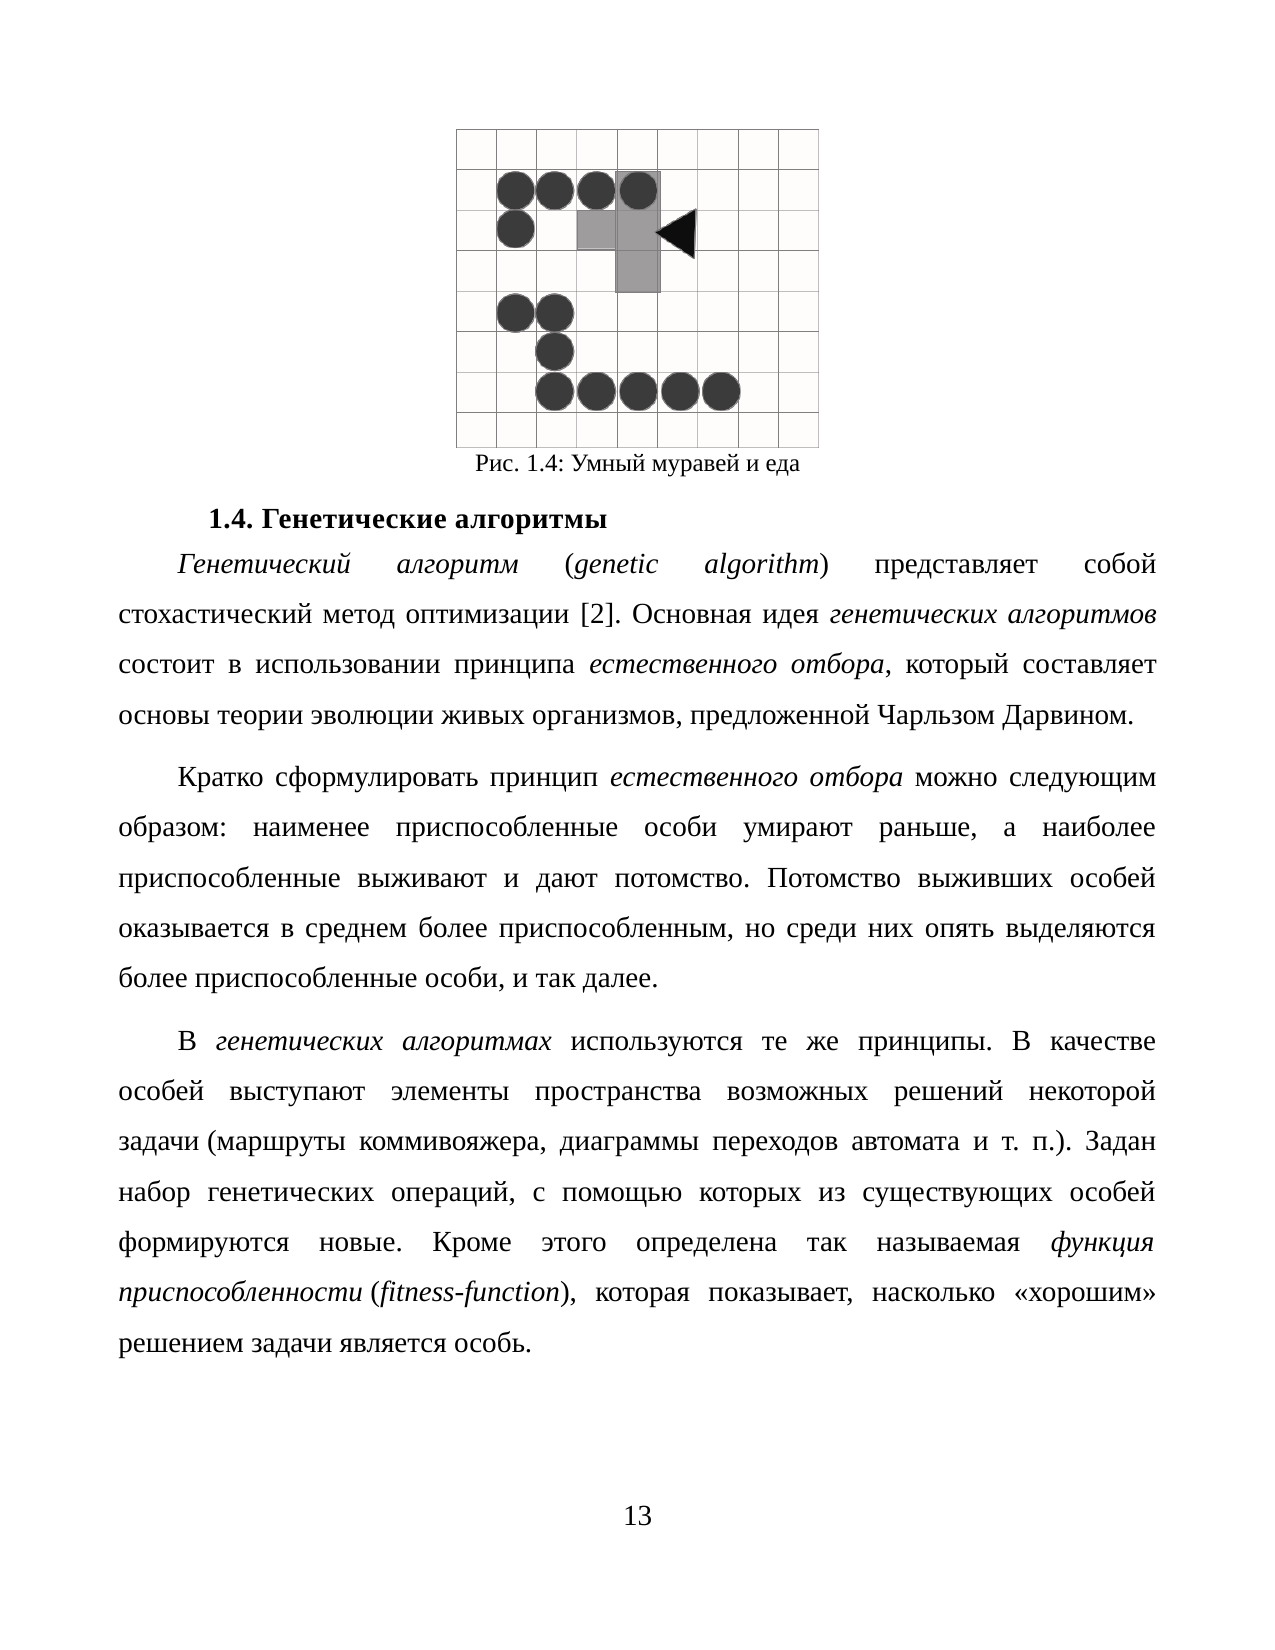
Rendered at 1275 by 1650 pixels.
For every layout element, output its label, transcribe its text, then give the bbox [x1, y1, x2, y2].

text В генетических алгоритмах используются те же принципы. В качестве особей выступают элементы пространства возможных решений некоторой задачи (маршруты коммивояжера, диаграммы переходов автомата и т. п.). Задан набор генетических операций, с помощью которых из существующих особей формируются новые. Кроме этого определена так называемая функция приспособленности (fitness-function), которая показывает, насколько «хорошим» решением задачи является особь. [118, 1023, 1157, 1358]
text Рис. 1.4: Умный муравей и еда [118, 118, 1157, 476]
subtitle 1.4. Генетические алгоритмы [208, 501, 1067, 534]
picture [456, 129, 819, 448]
text Кратко сформулировать принцип естественного отбора можно следующим образом: наименее приспособленные особи умирают раньше, а наиболее приспособленные выживают и дают потомство. Потомство выживших особей оказывается в среднем более приспособленным, но среди них опять выделяются более приспособленные особи, и так далее. [118, 759, 1157, 994]
text Генетический алгоритм (genetic algorithm) представляет собой стохастический метод оптимизации [2]. Основная идея генетических алгоритмов состоит в использовании принципа естественного отбора, который составляет основы теории эволюции живых организмов, предложенной Чарльзом Дарвином. [118, 546, 1157, 731]
